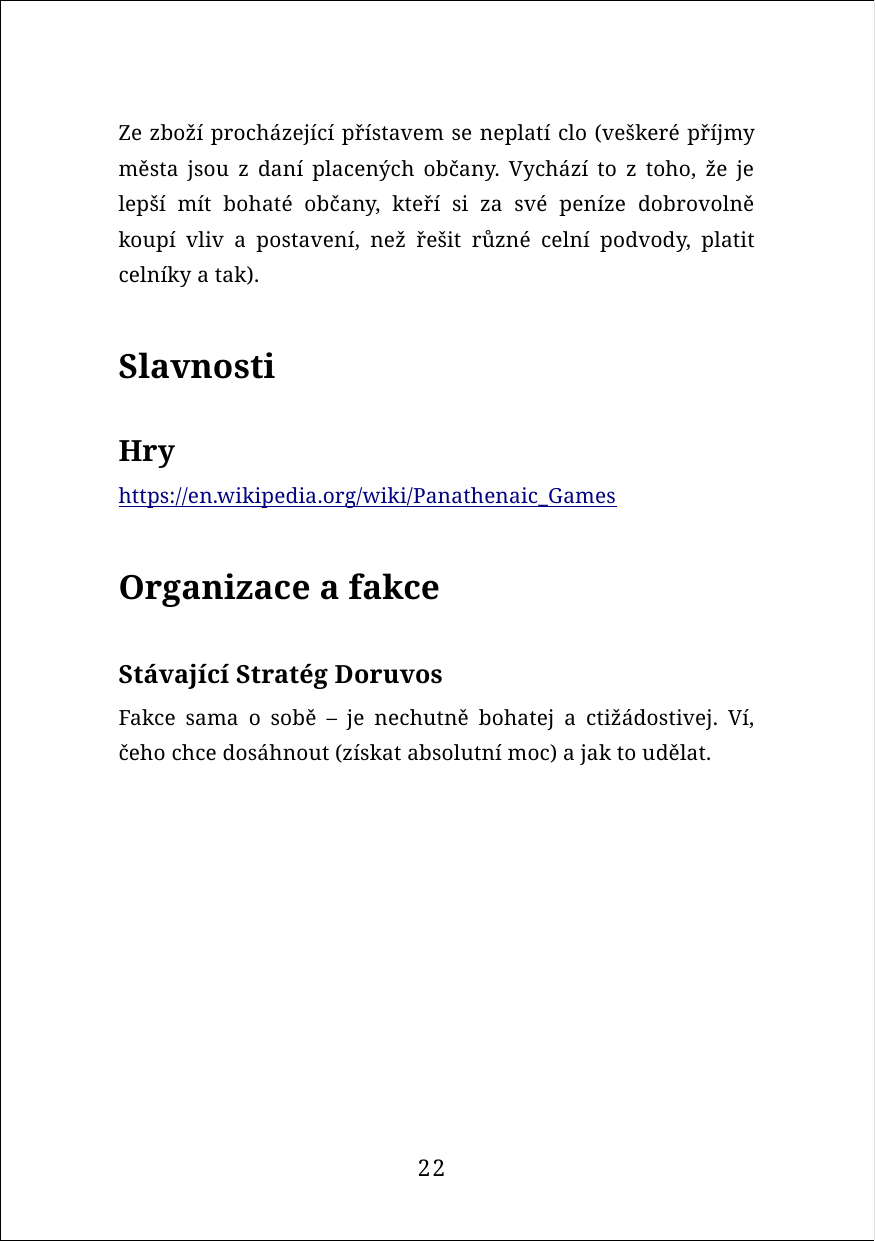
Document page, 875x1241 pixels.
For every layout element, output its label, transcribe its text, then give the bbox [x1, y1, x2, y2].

subtitle Stávající Stratég Doruvos [118, 657, 756, 691]
text Fakce sama o sobě – je nechutně bohatej a ctižádostivej. Ví, čeho chce dosáhnout (získat absolutní moc) a jak to udělat. [118, 703, 756, 767]
subtitle Organizace a fakce [118, 564, 756, 609]
text https://en.wikipedia.org/wiki/Panathenaic_Games [118, 481, 756, 510]
subtitle Slavnosti [118, 343, 756, 388]
subtitle Hry [118, 430, 756, 469]
text Ze zboží procházející přístavem se neplatí clo (veškeré příjmy města jsou z daní placených občany. Vychází to z toho, že je lepší mít bohaté občany, kteří si za své peníze dobrovolně koupí vliv a postavení, než řešit různé celní podvody, platit celníky a tak). [118, 118, 756, 289]
